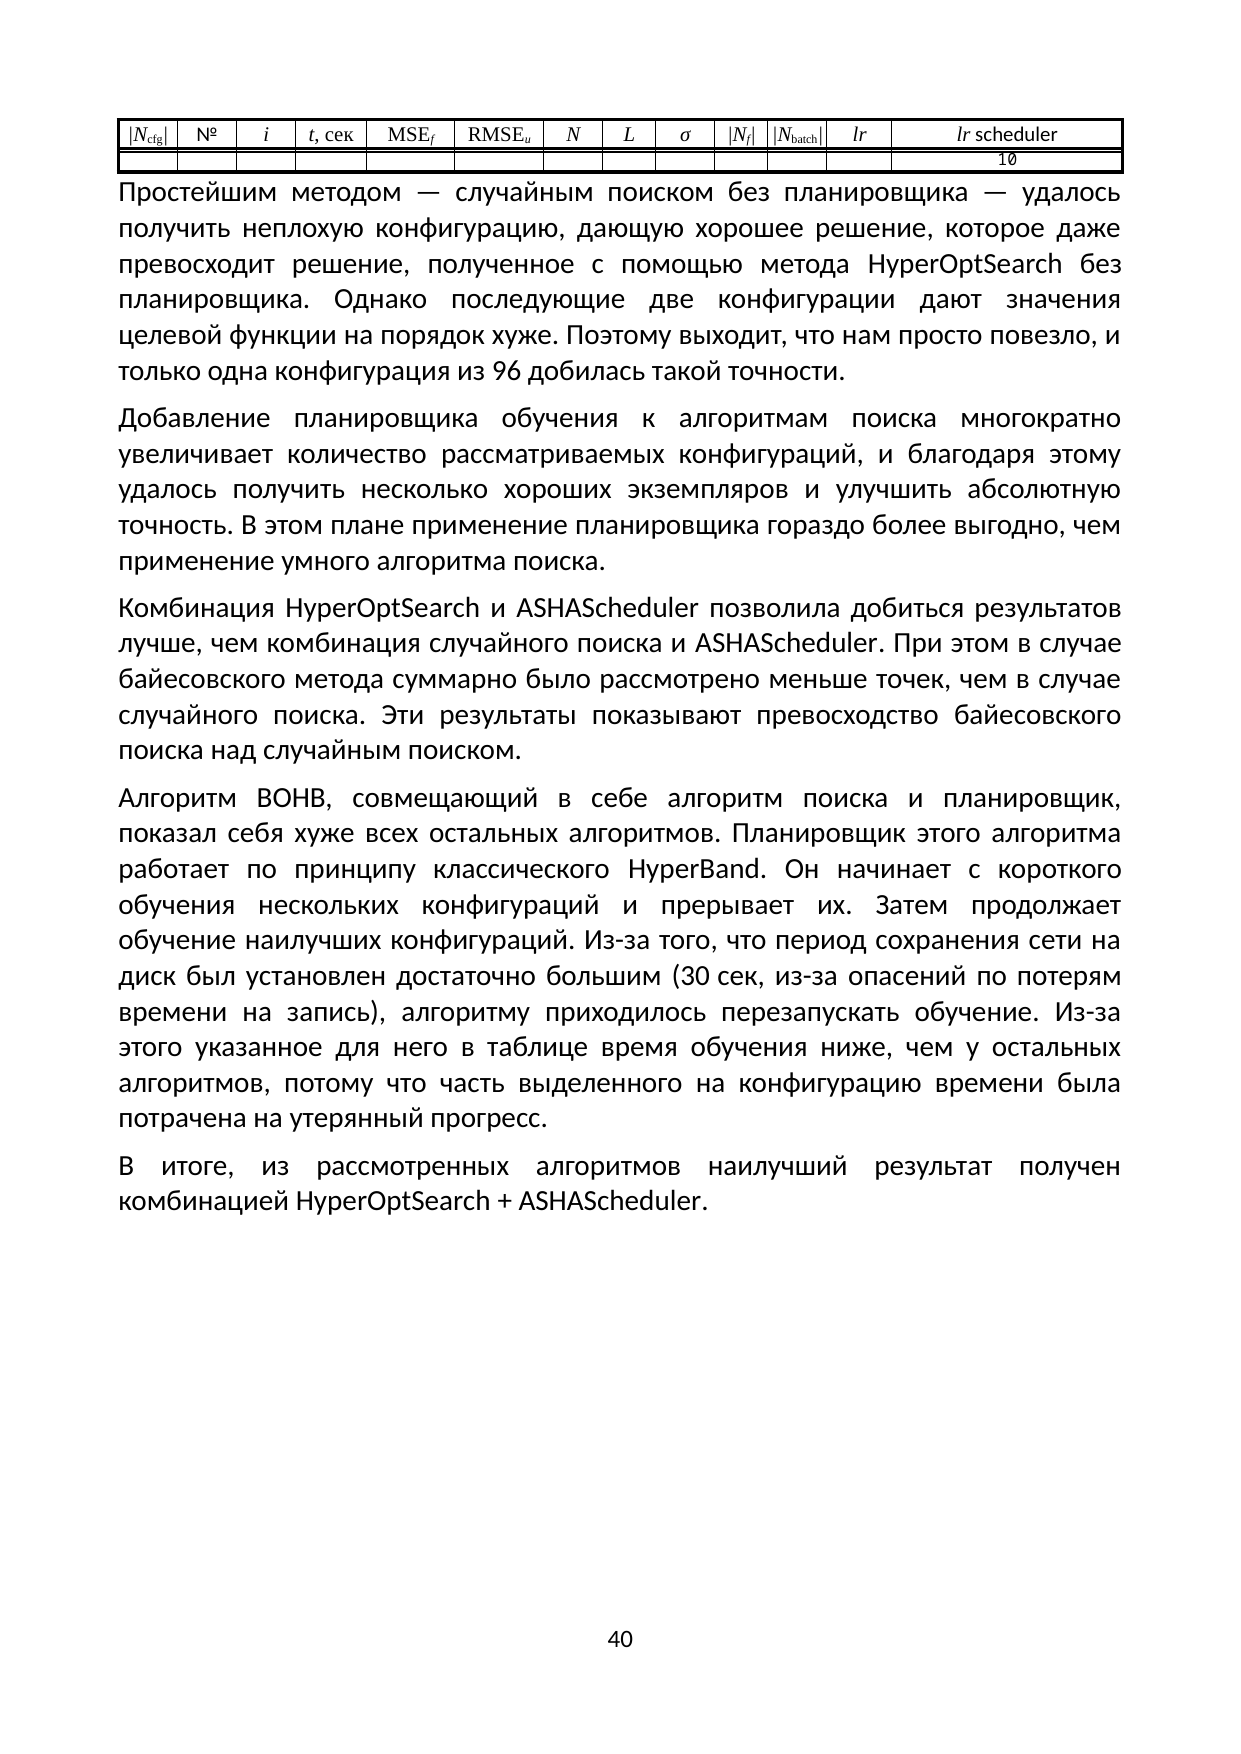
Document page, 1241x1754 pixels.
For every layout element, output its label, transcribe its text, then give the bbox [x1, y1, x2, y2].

table_cell [827, 153, 891, 170]
text Добавление планировщика обучения к алгоритмам поиска многократно увеличивает количество рассматриваемых конфигураций, и благодаря этому удалось получить несколько хороших экземпляров и улучшить абсолютную точность. В этом плане применение планировщика гораздо более выгодно, чем применение умного алгоритма поиска. [118, 399, 1122, 577]
text Алгоритм BOHB, совмещающий в себе алгоритм поиска и планировщик, показал себя хуже всех остальных алгоритмов. Планировщик этого алгоритма работает по принципу классического HyperBand. Он начинает с короткого обучения нескольких конфигураций и прерывает их. Затем продолжает обучение наилучших конфигураций. Из-за того, что период сохранения сети на диск был установлен достаточно большим (30 сек, из-за опасений по потерям времени на запись), алгоритму приходилось перезапускать обучение. Из-за этого указанное для него в таблице время обучения ниже, чем у остальных алгоритмов, потому что часть выделенного на конфигурацию времени была потрачена на утерянный прогресс. [118, 779, 1122, 1135]
table_header t, сек [296, 121, 366, 147]
table_cell [178, 153, 236, 170]
table_cell [768, 153, 826, 170]
table_cell [715, 153, 767, 170]
table_header MSEf [367, 121, 454, 147]
table_cell [455, 153, 543, 170]
table_header lr [827, 121, 891, 147]
table_cell [656, 153, 714, 170]
table_header i [237, 121, 295, 147]
table_header N [544, 121, 602, 147]
table_header RMSEu [455, 121, 543, 147]
table_header σ [656, 121, 714, 147]
table_cell [237, 153, 295, 170]
table_header |Ncfg| [120, 121, 177, 147]
table_cell [603, 153, 655, 170]
table_header № [178, 121, 236, 147]
table_header lr scheduler [892, 121, 1121, 147]
table_header |Nbatch| [768, 121, 826, 147]
text Комбинация HyperOptSearch и ASHAScheduler позволила добиться результатов лучше, чем комбинация случайного поиска и ASHAScheduler. При этом в случае байесовского метода суммарно было рассмотрено меньше точек, чем в случае случайного поиска. Эти результаты показывают превосходство байесовского поиска над случайным поиском. [118, 589, 1122, 767]
table_cell 10 [892, 153, 1121, 170]
table_cell [544, 153, 602, 170]
text Простейшим методом — случайным поиском без планировщика — удалось получить неплохую конфигурацию, дающую хорошее решение, которое даже превосходит решение, полученное с помощью метода HyperOptSearch без планировщика. Однако последующие две конфигурации дают значения целевой функции на порядок хуже. Поэтому выходит, что нам просто повезло, и только одна конфигурация из 96 добилась такой точности. [118, 174, 1122, 387]
text В итоге, из рассмотренных алгоритмов наилучший результат получен комбинацией HyperOptSearch + ASHAScheduler. [118, 1147, 1122, 1218]
table_header |Nf| [715, 121, 767, 147]
table_header L [603, 121, 655, 147]
table_cell [296, 153, 366, 170]
table_cell [367, 153, 454, 170]
